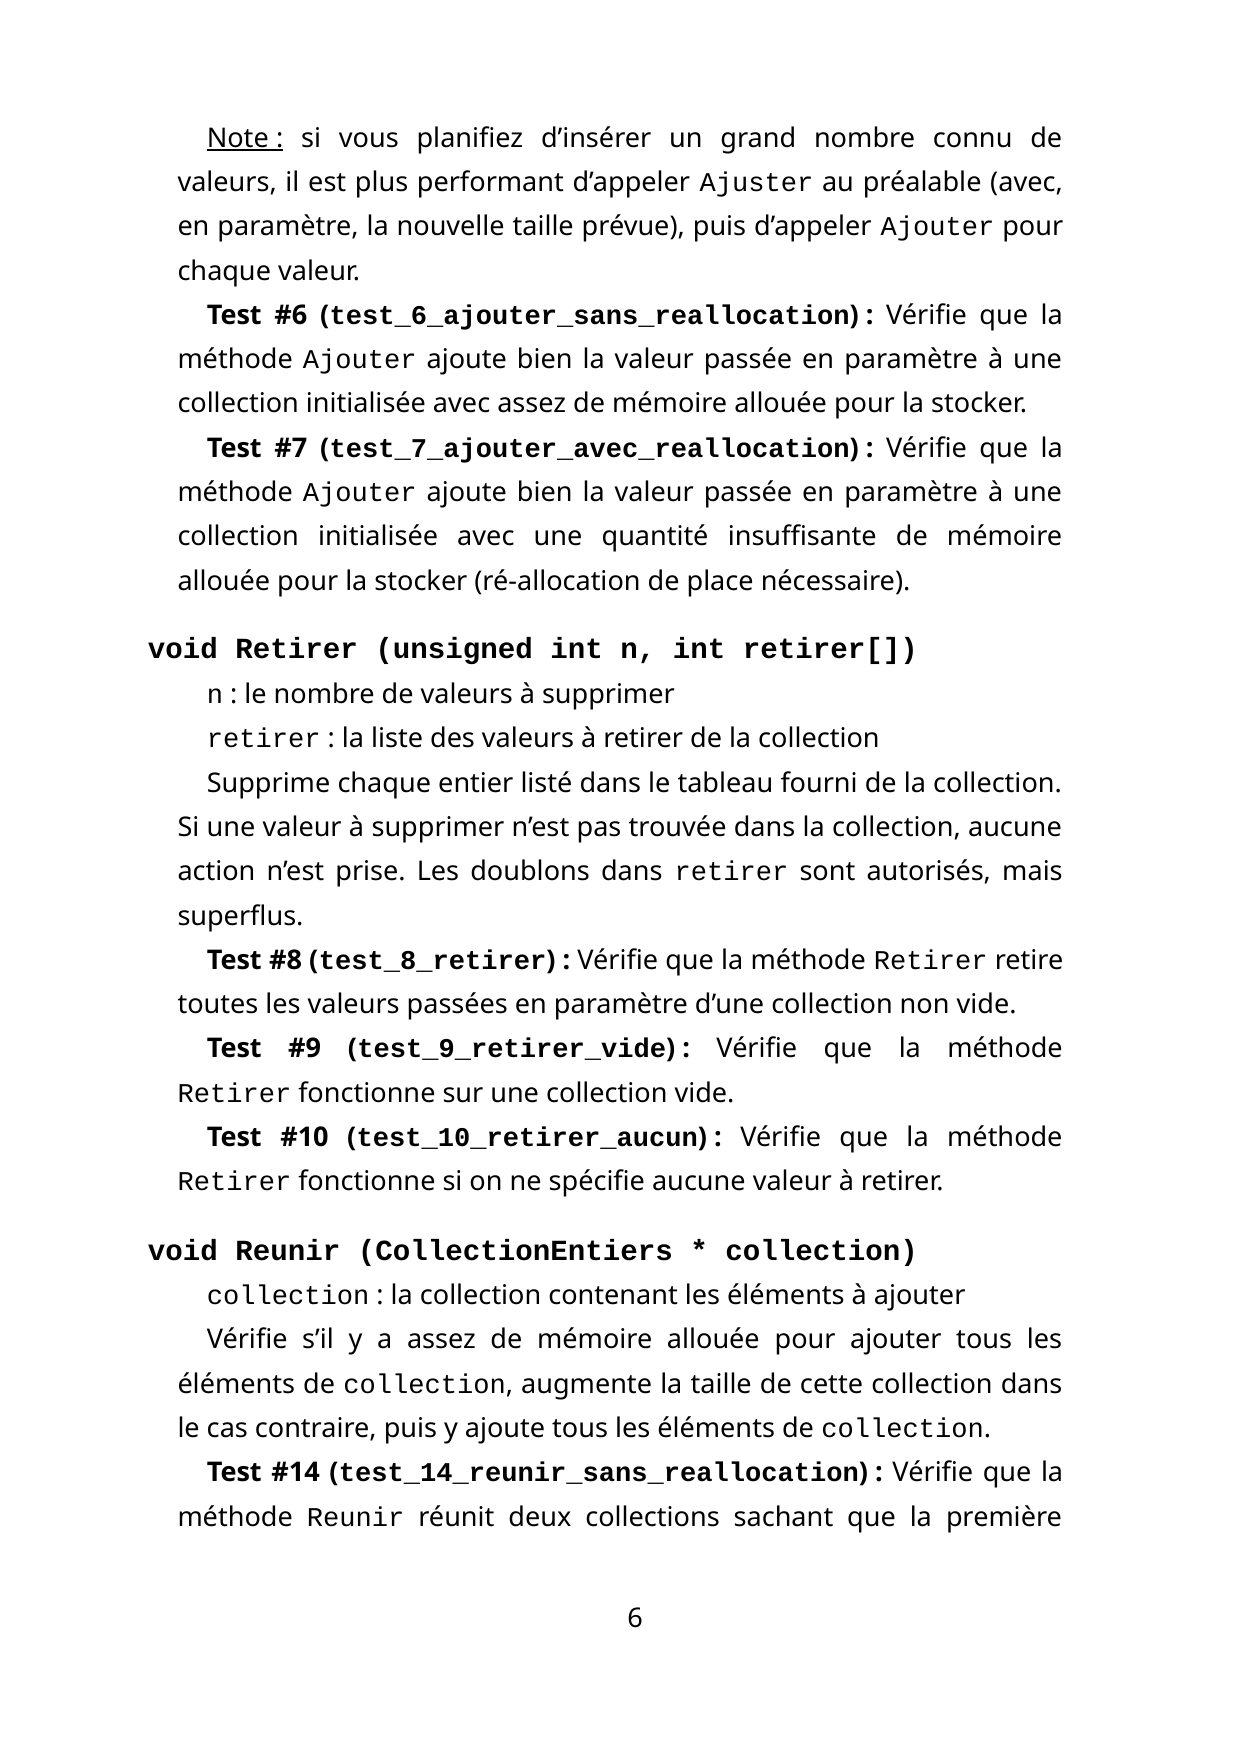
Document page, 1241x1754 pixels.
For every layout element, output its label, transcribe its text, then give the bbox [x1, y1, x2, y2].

text Test #9 (test_9_retirer_vide) : Vérifie que la méthode Retirer fonctionne sur une collection vide. [177, 1029, 1063, 1110]
text Test #10 (test_10_retirer_aucun) : Vérifie que la méthode Retirer fonctionne si on ne spécifie aucune valeur à retirer. [177, 1117, 1063, 1199]
text collection : la collection contenant les éléments à ajouter [177, 1275, 1063, 1312]
title void Reunir (CollectionEntiers * collection) [118, 1236, 1122, 1269]
text Test #6 (test_6_ajouter_sans_reallocation) : Vérifie que la méthode Ajouter ajoute bien la valeur passée en paramètre à une collection initialisée avec assez de mémoire allouée pour la stocker. [177, 295, 1063, 421]
text Supprime chaque entier listé dans le tableau fourni de la collection. Si une valeur à supprimer n’est pas trouvée dans la collection, aucune action n’est prise. Les doublons dans retirer sont autorisés, mais superflus. [177, 763, 1063, 933]
text Test #7 (test_7_ajouter_avec_reallocation) : Vérifie que la méthode Ajouter ajoute bien la valeur passée en paramètre à une collection initialisée avec une quantité insuffisante de mémoire allouée pour la stocker (ré-allocation de place nécessaire). [177, 428, 1063, 598]
text Test #14 (test_14_reunir_sans_reallocation) : Vérifie que la méthode Reunir réunit deux collections sachant que la première [177, 1453, 1063, 1534]
text Vérifie s’il y a assez de mémoire allouée pour ajouter tous les éléments de collection, augmente la taille de cette collection dans le cas contraire, puis y ajoute tous les éléments de collection. [177, 1320, 1063, 1446]
text n : le nombre de valeurs à supprimer [177, 674, 1063, 711]
title void Retirer (unsigned int n, int retirer[]) [118, 635, 1122, 668]
text retirer : la liste des valeurs à retirer de la collection [177, 719, 1063, 756]
text Note : si vous planifiez d’insérer un grand nombre connu de valeurs, il est plus performant d’appeler Ajuster au préalable (avec, en paramètre, la nouvelle taille prévue), puis d’appeler Ajouter pour chaque valeur. [177, 118, 1063, 288]
text Test #8 (test_8_retirer) : Vérifie que la méthode Retirer retire toutes les valeurs passées en paramètre d’une collection non vide. [177, 940, 1063, 1021]
